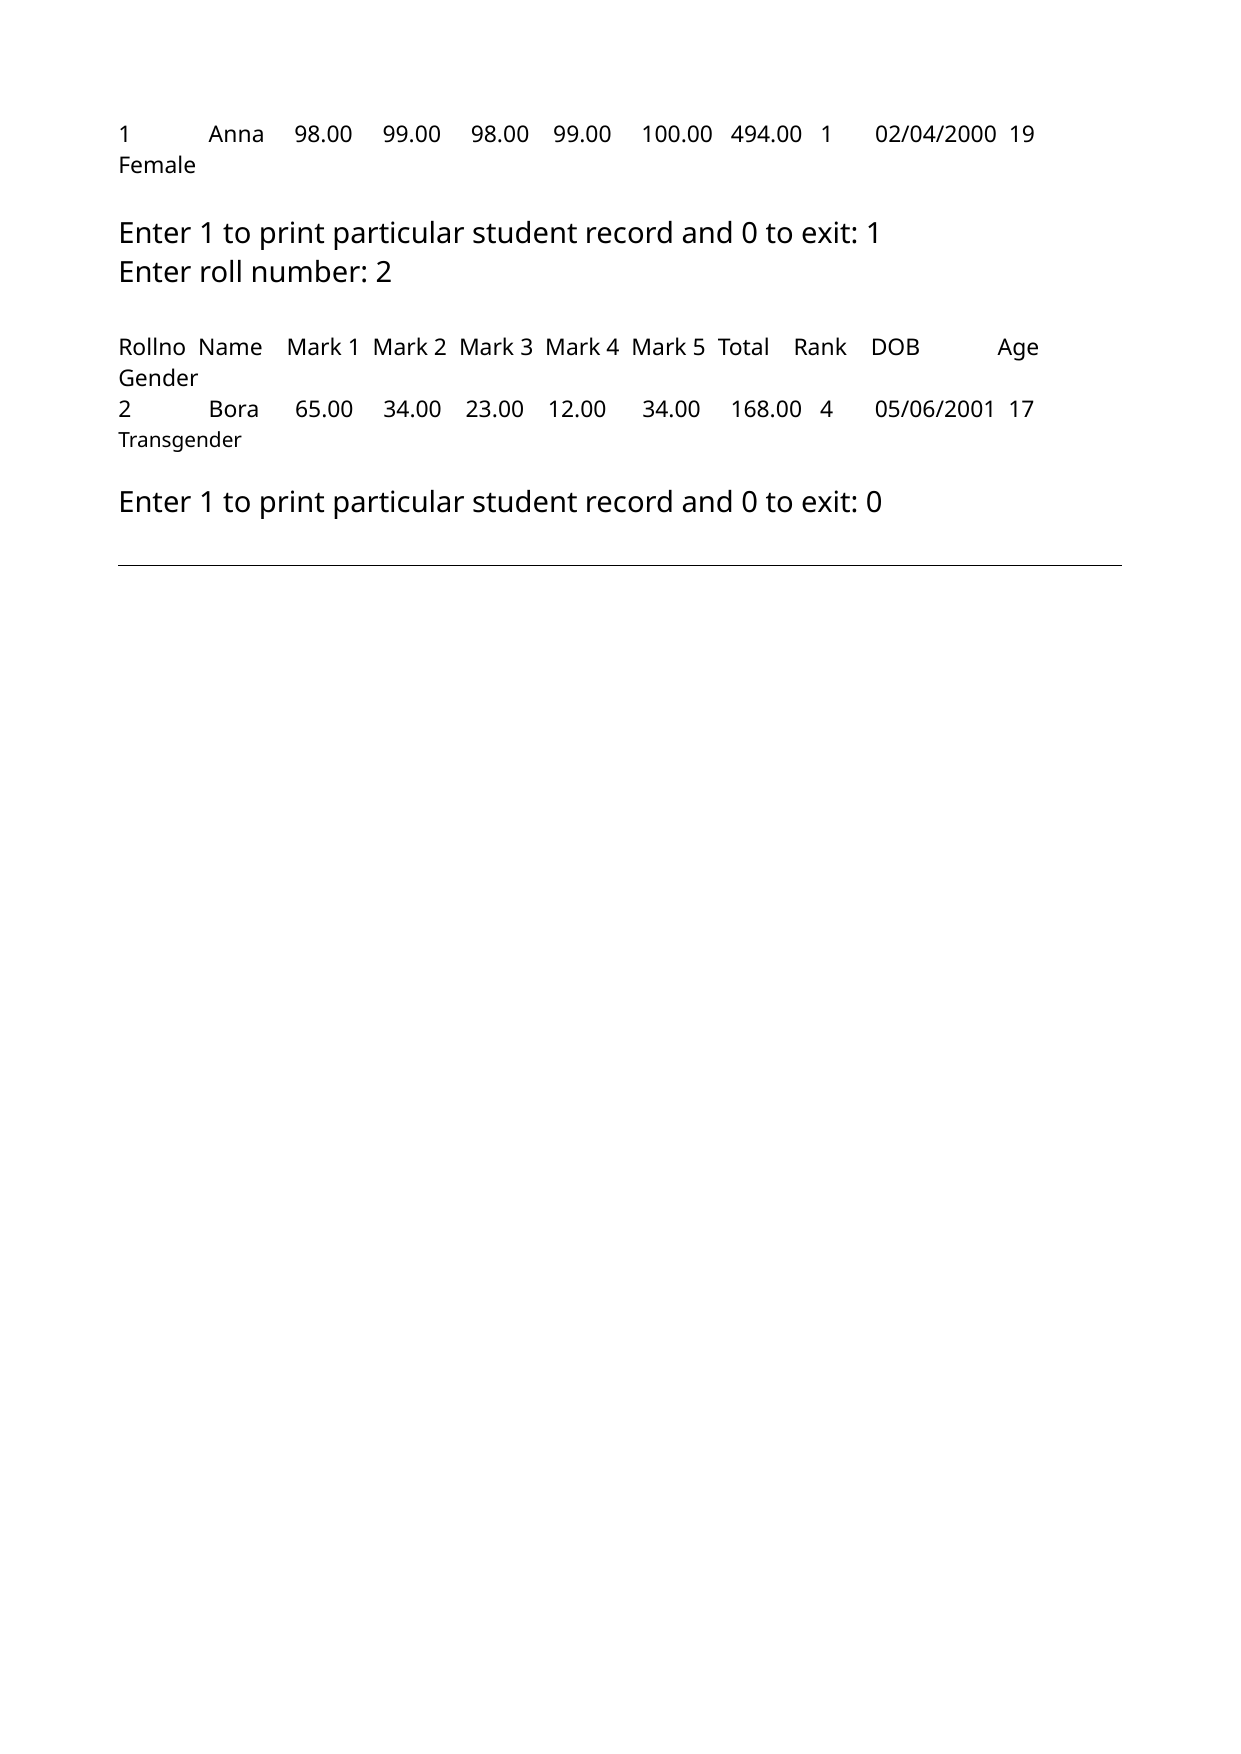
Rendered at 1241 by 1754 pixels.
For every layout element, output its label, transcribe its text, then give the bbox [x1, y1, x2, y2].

text Enter roll number: 2 [118, 252, 1122, 291]
text 2 Bora 65.00 34.00 23.00 12.00 34.00 168.00 4 05/06/2001 17 Transgender [118, 393, 1122, 453]
text Rollno Name Mark 1 Mark 2 Mark 3 Mark 4 Mark 5 Total Rank DOB Age Gender [118, 331, 1122, 393]
text 1 Anna 98.00 99.00 98.00 99.00 100.00 494.00 1 02/04/2000 19 Female [118, 118, 1122, 181]
text Enter 1 to print particular student record and 0 to exit: 1 [118, 212, 1122, 252]
text Enter 1 to print particular student record and 0 to exit: 0 [118, 482, 1122, 521]
